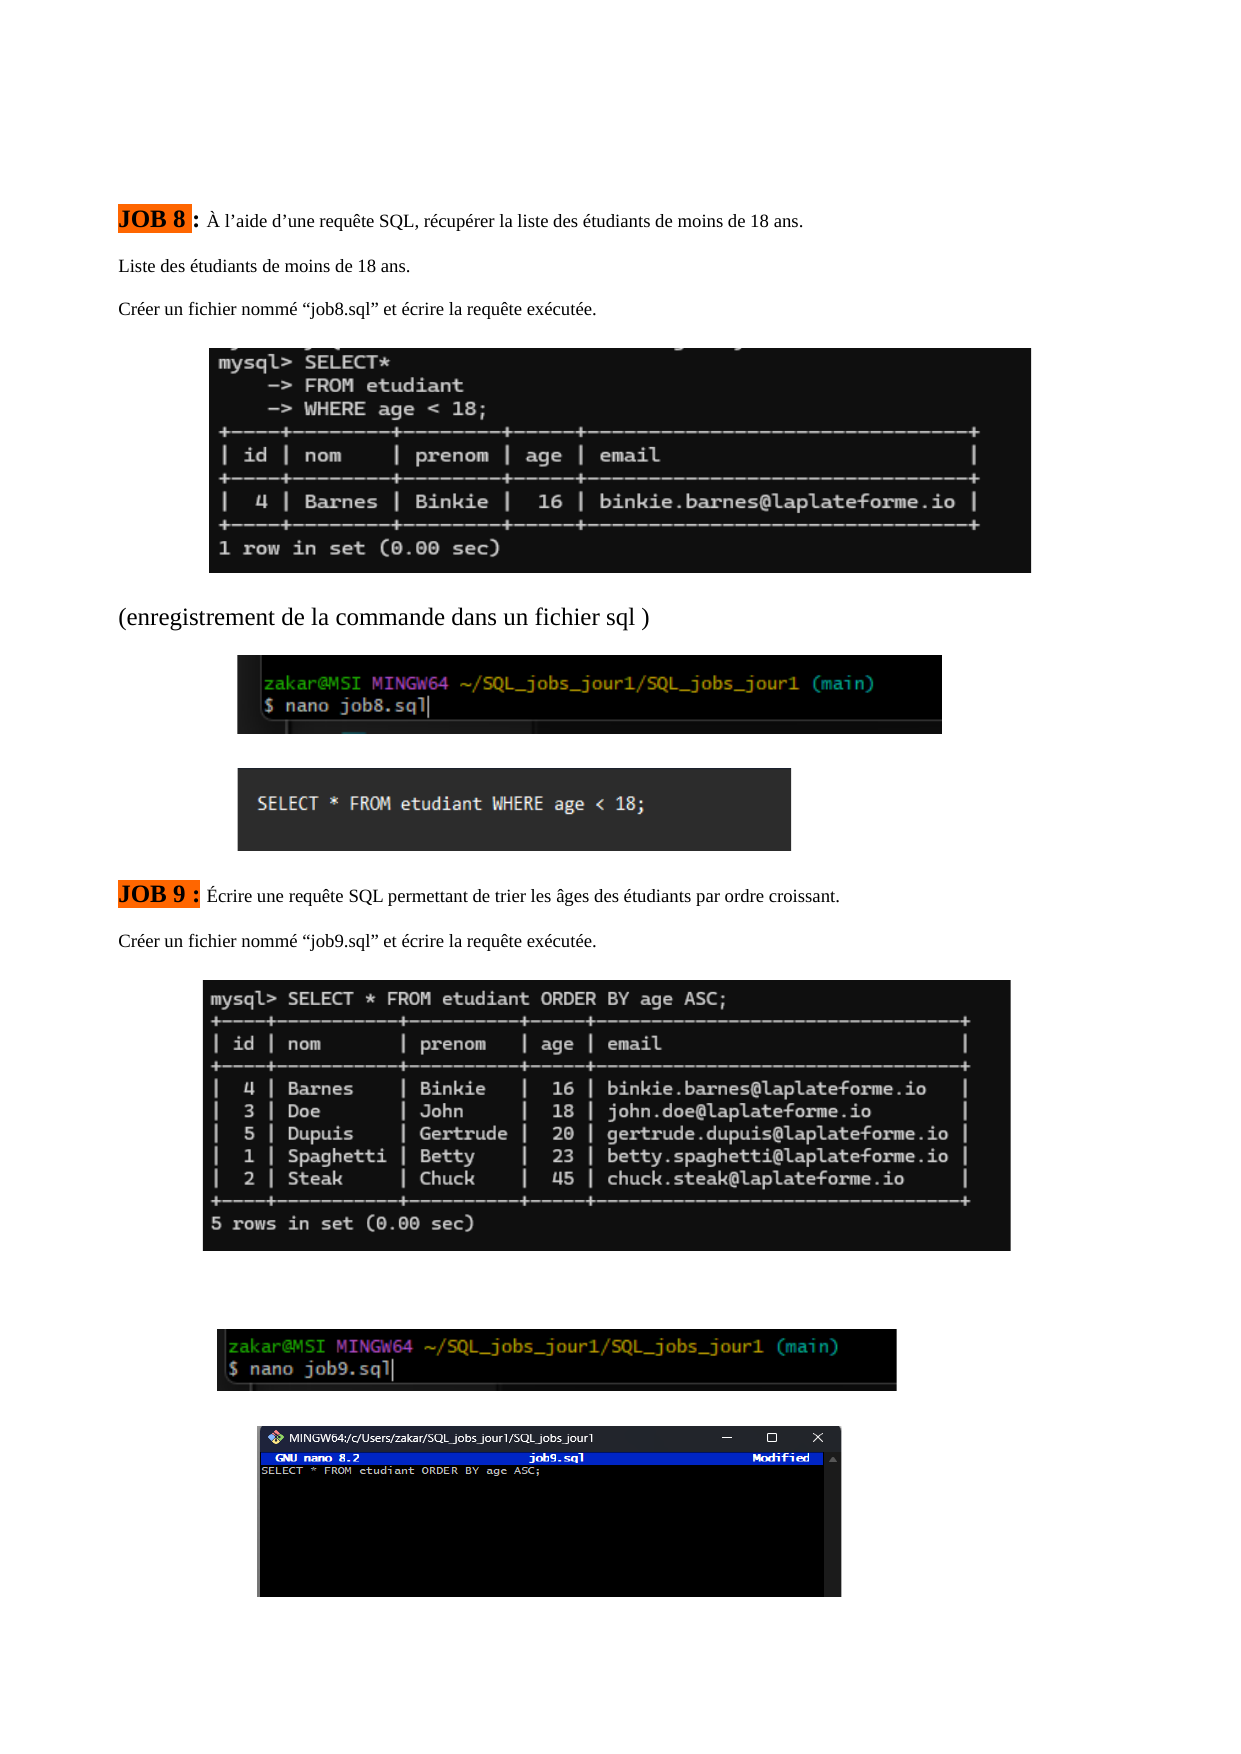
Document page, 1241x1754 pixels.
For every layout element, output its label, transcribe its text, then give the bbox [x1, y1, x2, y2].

picture [237, 655, 942, 734]
picture [237, 768, 792, 851]
picture [217, 1329, 897, 1391]
text (enregistrement de la commande dans un fichier sql ) [118, 602, 1122, 630]
text JOB 8 : À l’aide d’une requête SQL, récupérer la liste des étudiants de moins de 18 ans. Liste des étudiants de moins de 18 ans. Créer un fichier nommé “job8.sql” et écrire la requête exécutée. [118, 204, 1122, 319]
picture [209, 348, 1032, 573]
text JOB 9 : Écrire une requête SQL permettant de trier les âges des étudiants par ordre croissant. Créer un fichier nommé “job9.sql” et écrire la requête exécutée. [118, 879, 1122, 951]
picture [202, 980, 1011, 1251]
picture [257, 1426, 842, 1597]
